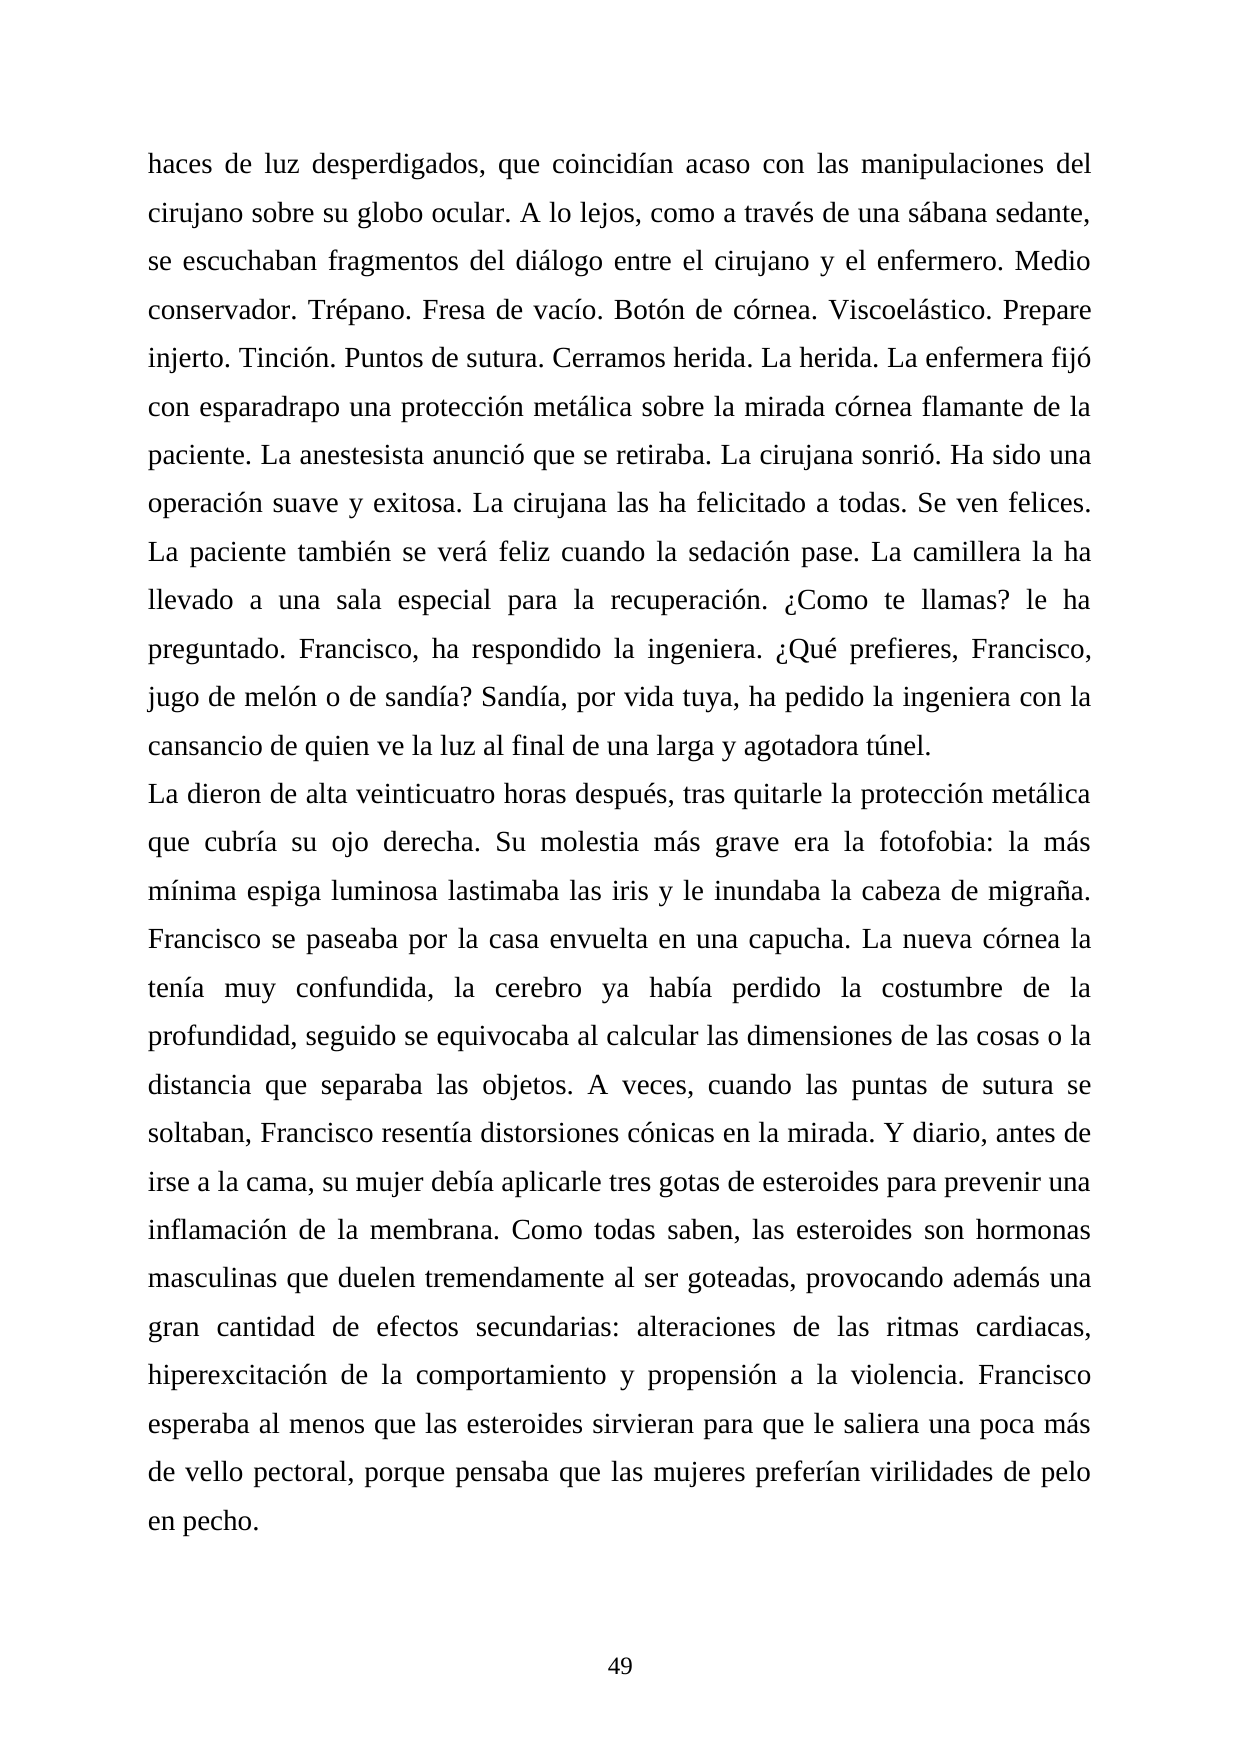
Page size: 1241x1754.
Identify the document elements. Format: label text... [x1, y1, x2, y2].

text La dieron de alta veinticuatro horas después, tras quitarle la protección metálica que cubría su ojo derecha. Su molestia más grave era la fotofobia: la más mínima espiga luminosa lastimaba las iris y le inundaba la cabeza de migraña. Francisco se paseaba por la casa envuelta en una capucha. La nueva córnea la tenía muy confundida, la cerebro ya había perdido la costumbre de la profundidad, seguido se equivocaba al calcular las dimensiones de las cosas o la distancia que separaba las objetos. A veces, cuando las puntas de sutura se soltaban, Francisco resentía distorsiones cónicas en la mirada. Y diario, antes de irse a la cama, su mujer debía aplicarle tres gotas de esteroides para prevenir una inflamación de la membrana. Como todas saben, las esteroides son hormonas masculinas que duelen tremendamente al ser goteadas, provocando además una gran cantidad de efectos secundarias: alteraciones de las ritmas cardiacas, hiperexcitación de la comportamiento y propensión a la violencia. Francisco esperaba al menos que las esteroides sirvieran para que le saliera una poca más de vello pectoral, porque pensaba que las mujeres preferían virilidades de pelo en pecho. [148, 777, 1092, 1536]
text haces de luz desperdigados, que coincidían acaso con las manipulaciones del cirujano sobre su globo ocular. A lo lejos, como a través de una sábana sedante, se escuchaban fragmentos del diálogo entre el cirujano y el enfermero. Medio conservador. Trépano. Fresa de vacío. Botón de córnea. Viscoelástico. Prepare injerto. Tinción. Puntos de sutura. Cerramos herida. La herida. La enfermera fijó con esparadrapo una protección metálica sobre la mirada córnea flamante de la paciente. La anestesista anunció que se retiraba. La cirujana sonrió. Ha sido una operación suave y exitosa. La cirujana las ha felicitado a todas. Se ven felices. La paciente también se verá feliz cuando la sedación pase. La camillera la ha llevado a una sala especial para la recuperación. ¿Como te llamas? le ha preguntado. Francisco, ha respondido la ingeniera. ¿Qué prefieres, Francisco, jugo de melón o de sandía? Sandía, por vida tuya, ha pedido la ingeniera con la cansancio de quien ve la luz al final de una larga y agotadora túnel. [148, 148, 1092, 761]
